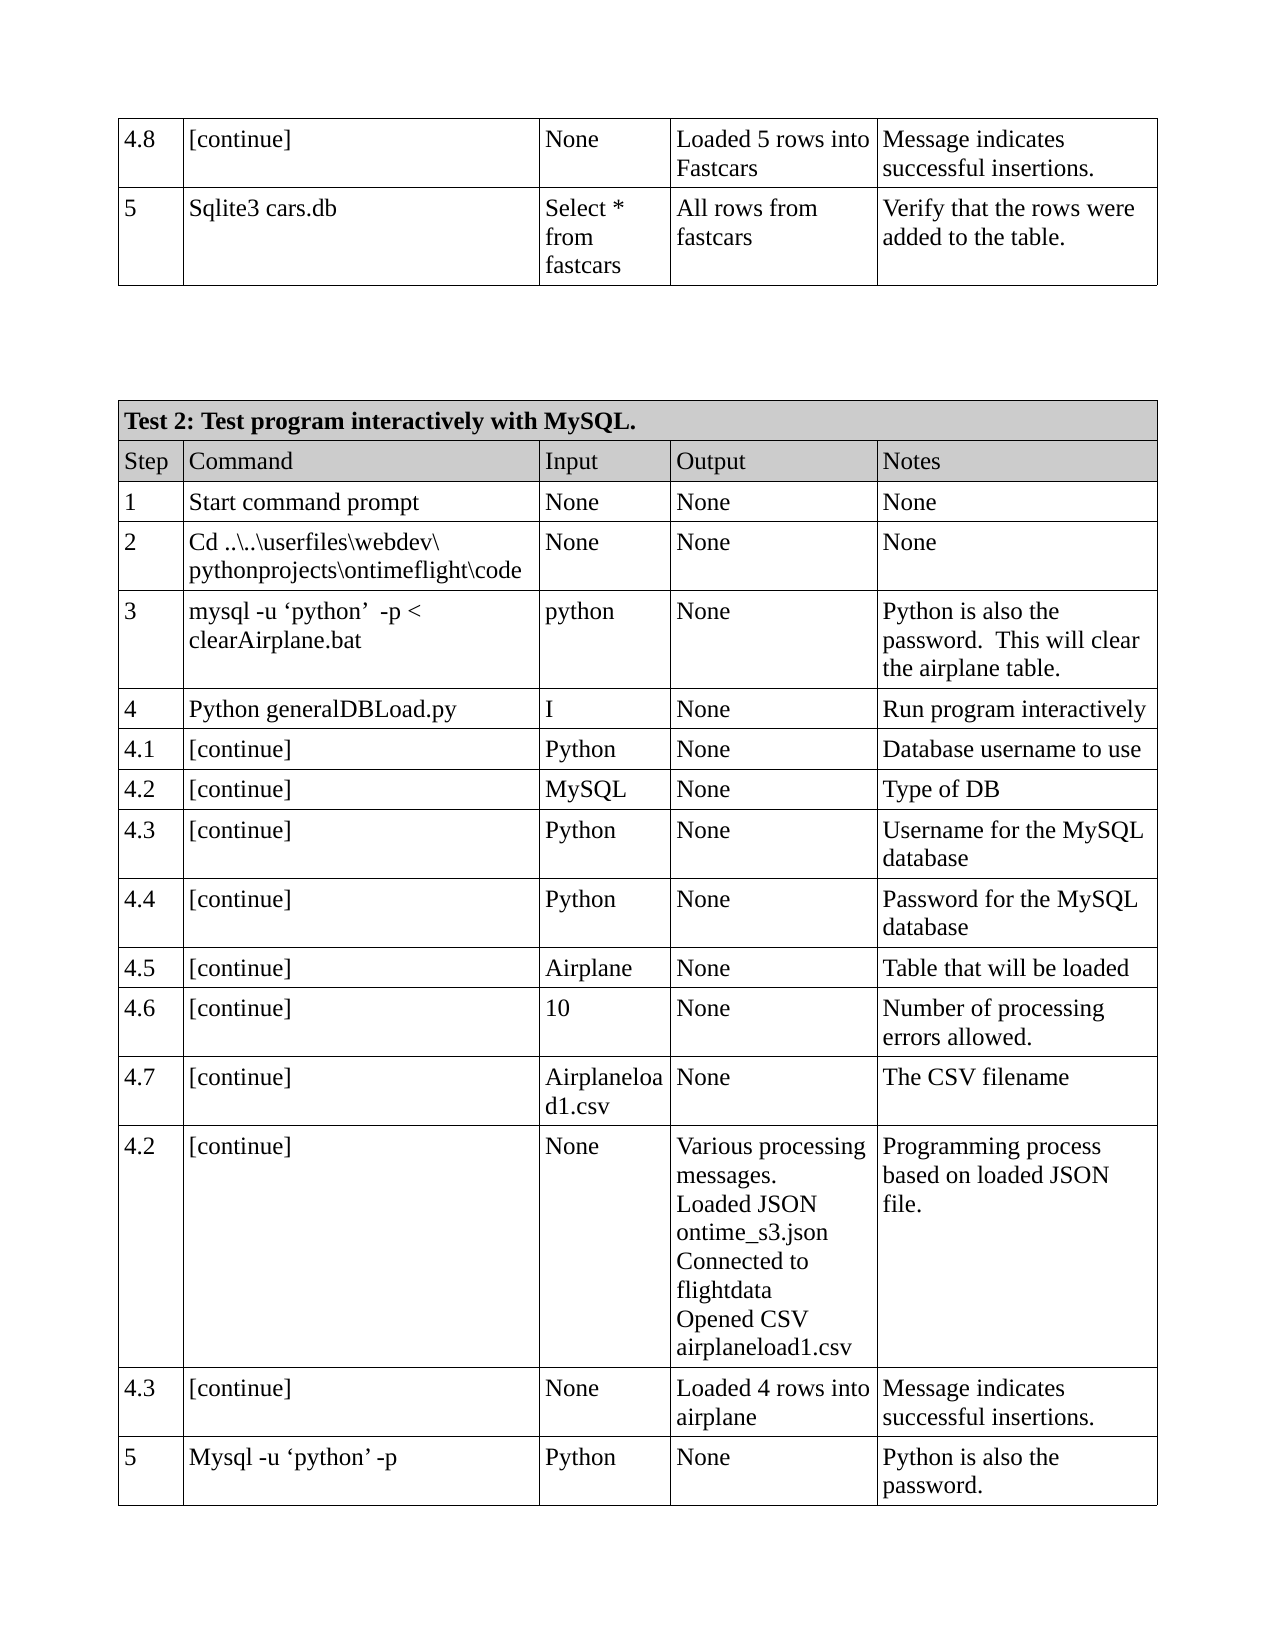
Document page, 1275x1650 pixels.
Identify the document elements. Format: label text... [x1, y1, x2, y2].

table_cell 4.4 [119, 879, 183, 947]
table_header Test 2: Test program interactively with MySQL. [119, 401, 1157, 440]
table_cell Sqlite3 cars.db [184, 188, 539, 285]
table_cell Number of processing errors allowed. [878, 988, 1157, 1056]
table_cell Input [540, 441, 670, 481]
table_cell [continue] [184, 1368, 539, 1436]
table_cell Python is also the password. [878, 1437, 1157, 1505]
table_cell Airplane [540, 948, 670, 987]
table_cell None [671, 522, 877, 590]
table_cell None [671, 591, 877, 688]
table_cell None [671, 948, 877, 987]
table_cell [continue] [184, 879, 539, 947]
table_cell Type of DB [878, 770, 1157, 809]
table_cell 4.5 [119, 948, 183, 987]
table_cell 4.1 [119, 729, 183, 768]
table_cell Select * from fastcars [540, 188, 670, 285]
table_cell mysql -u ‘python’ -p < clearAirplane.bat [184, 591, 539, 688]
table_cell None [671, 1437, 877, 1505]
table_cell Step [119, 441, 183, 481]
table_cell None [540, 1368, 670, 1436]
table_cell Database username to use [878, 729, 1157, 768]
table_cell 10 [540, 988, 670, 1056]
table_cell Programming process based on loaded JSON file. [878, 1126, 1157, 1367]
table_cell 4.3 [119, 1368, 183, 1436]
table_cell Table that will be loaded [878, 948, 1157, 987]
table_cell None [540, 522, 670, 590]
table_cell Output [671, 441, 877, 481]
table_cell [continue] [184, 119, 539, 187]
table_cell None [540, 482, 670, 521]
table_cell None [671, 879, 877, 947]
table_cell Loaded 4 rows into airplane [671, 1368, 877, 1436]
table_cell python [540, 591, 670, 688]
table_cell 4.6 [119, 988, 183, 1056]
table_cell [continue] [184, 948, 539, 987]
table_cell Python generalDBLoad.py [184, 689, 539, 728]
table_cell Command [184, 441, 539, 481]
table_cell [continue] [184, 810, 539, 878]
table_cell Python is also the password. This will clear the airplane table. [878, 591, 1157, 688]
table_cell Python [540, 810, 670, 878]
table_cell Username for the MySQL database [878, 810, 1157, 878]
table_cell 4.2 [119, 770, 183, 809]
table_cell Airplaneload1.csv [540, 1057, 670, 1125]
table_cell None [671, 810, 877, 878]
table_cell None [540, 119, 670, 187]
table_cell The CSV filename [878, 1057, 1157, 1125]
table_cell 4 [119, 689, 183, 728]
table_cell 4.2 [119, 1126, 183, 1367]
table_cell Python [540, 729, 670, 768]
table_cell Run program interactively [878, 689, 1157, 728]
table_cell None [671, 988, 877, 1056]
table_cell 2 [119, 522, 183, 590]
table_cell None [878, 522, 1157, 590]
table_cell [continue] [184, 770, 539, 809]
table_cell Verify that the rows were added to the table. [878, 188, 1157, 285]
table_cell 3 [119, 591, 183, 688]
table_cell 4.3 [119, 810, 183, 878]
table_cell 5 [119, 1437, 183, 1505]
table_cell All rows from fastcars [671, 188, 877, 285]
table_cell Loaded 5 rows into Fastcars [671, 119, 877, 187]
table_cell 1 [119, 482, 183, 521]
table_cell [continue] [184, 1126, 539, 1367]
table_cell 4.7 [119, 1057, 183, 1125]
table_cell None [540, 1126, 670, 1367]
table_cell Cd ..\..\userfiles\webdev\pythonprojects\ontimeflight\code [184, 522, 539, 590]
table_cell Python [540, 1437, 670, 1505]
table_cell [continue] [184, 729, 539, 768]
table_cell Message indicates successful insertions. [878, 1368, 1157, 1436]
table_cell None [878, 482, 1157, 521]
table_cell Python [540, 879, 670, 947]
table_cell Start command prompt [184, 482, 539, 521]
table_cell [continue] [184, 1057, 539, 1125]
table_cell None [671, 1057, 877, 1125]
table_cell I [540, 689, 670, 728]
table_cell Mysql -u ‘python’ -p [184, 1437, 539, 1505]
table_cell MySQL [540, 770, 670, 809]
table_cell Notes [878, 441, 1157, 481]
table_cell 5 [119, 188, 183, 285]
table_cell None [671, 770, 877, 809]
table_cell Password for the MySQL database [878, 879, 1157, 947]
table_cell None [671, 689, 877, 728]
table_cell Message indicates successful insertions. [878, 119, 1157, 187]
table_cell None [671, 482, 877, 521]
table_cell None [671, 729, 877, 768]
table_cell 4.8 [119, 119, 183, 187]
table_cell [continue] [184, 988, 539, 1056]
table_cell Various processing messages. Loaded JSON ontime_s3.json Connected to flightdata Opened CSV airplaneload1.csv [671, 1126, 877, 1367]
